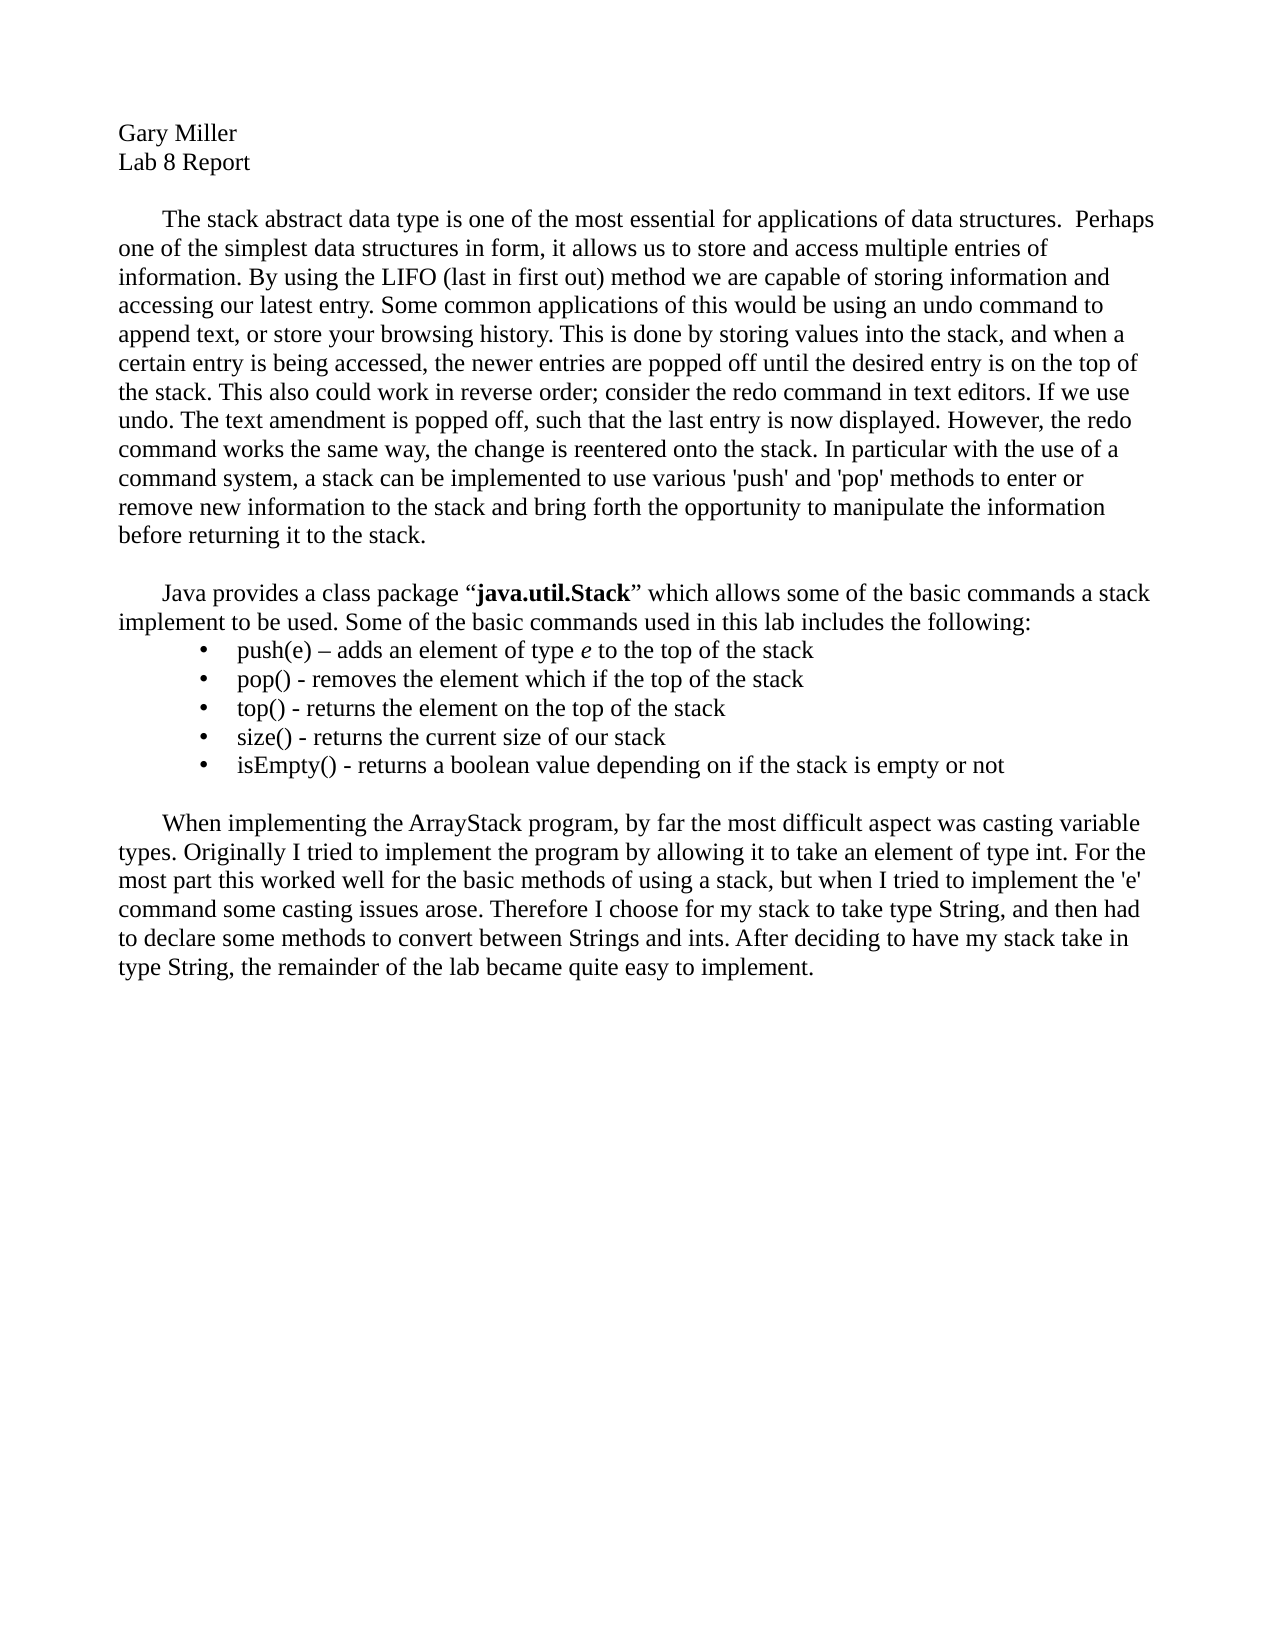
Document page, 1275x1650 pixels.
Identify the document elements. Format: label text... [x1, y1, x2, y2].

list top() - returns the element on the top of the stack [199, 693, 1157, 722]
text Lab 8 Report [118, 147, 1157, 176]
list pop() - removes the element which if the top of the stack [199, 664, 1157, 693]
text Java provides a class package “java.util.Stack” which allows some of the basic commands a stack implement to be used. Some of the basic commands used in this lab includes the following: [118, 578, 1157, 636]
text Gary Miller [118, 118, 1157, 147]
list size() - returns the current size of our stack [199, 722, 1157, 751]
list push(e) – adds an element of type e to the top of the stack [199, 636, 1157, 664]
text The stack abstract data type is one of the most essential for applications of data structures. Perhaps one of the simplest data structures in form, it allows us to store and access multiple entries of information. By using the LIFO (last in first out) method we are capable of storing information and accessing our latest entry. Some common applications of this would be using an undo command to append text, or store your browsing history. This is done by storing values into the stack, and when a certain entry is being accessed, the newer entries are popped off until the desired entry is on the top of the stack. This also could work in reverse order; consider the redo command in text editors. If we use undo. The text amendment is popped off, such that the last entry is now displayed. However, the redo command works the same way, the change is reentered onto the stack. In particular with the use of a command system, a stack can be implemented to use various 'push' and 'pop' methods to enter or remove new information to the stack and bring forth the opportunity to manipulate the information before returning it to the stack. [118, 204, 1157, 549]
list isEmpty() - returns a boolean value depending on if the stack is empty or not [199, 751, 1157, 779]
text When implementing the ArrayStack program, by far the most difficult aspect was casting variable types. Originally I tried to implement the program by allowing it to take an element of type int. For the most part this worked well for the basic methods of using a stack, but when I tried to implement the 'e' command some casting issues arose. Therefore I choose for my stack to take type String, and then had to declare some methods to convert between Strings and ints. After deciding to have my stack take in type String, the remainder of the lab became quite easy to implement. [118, 808, 1157, 981]
